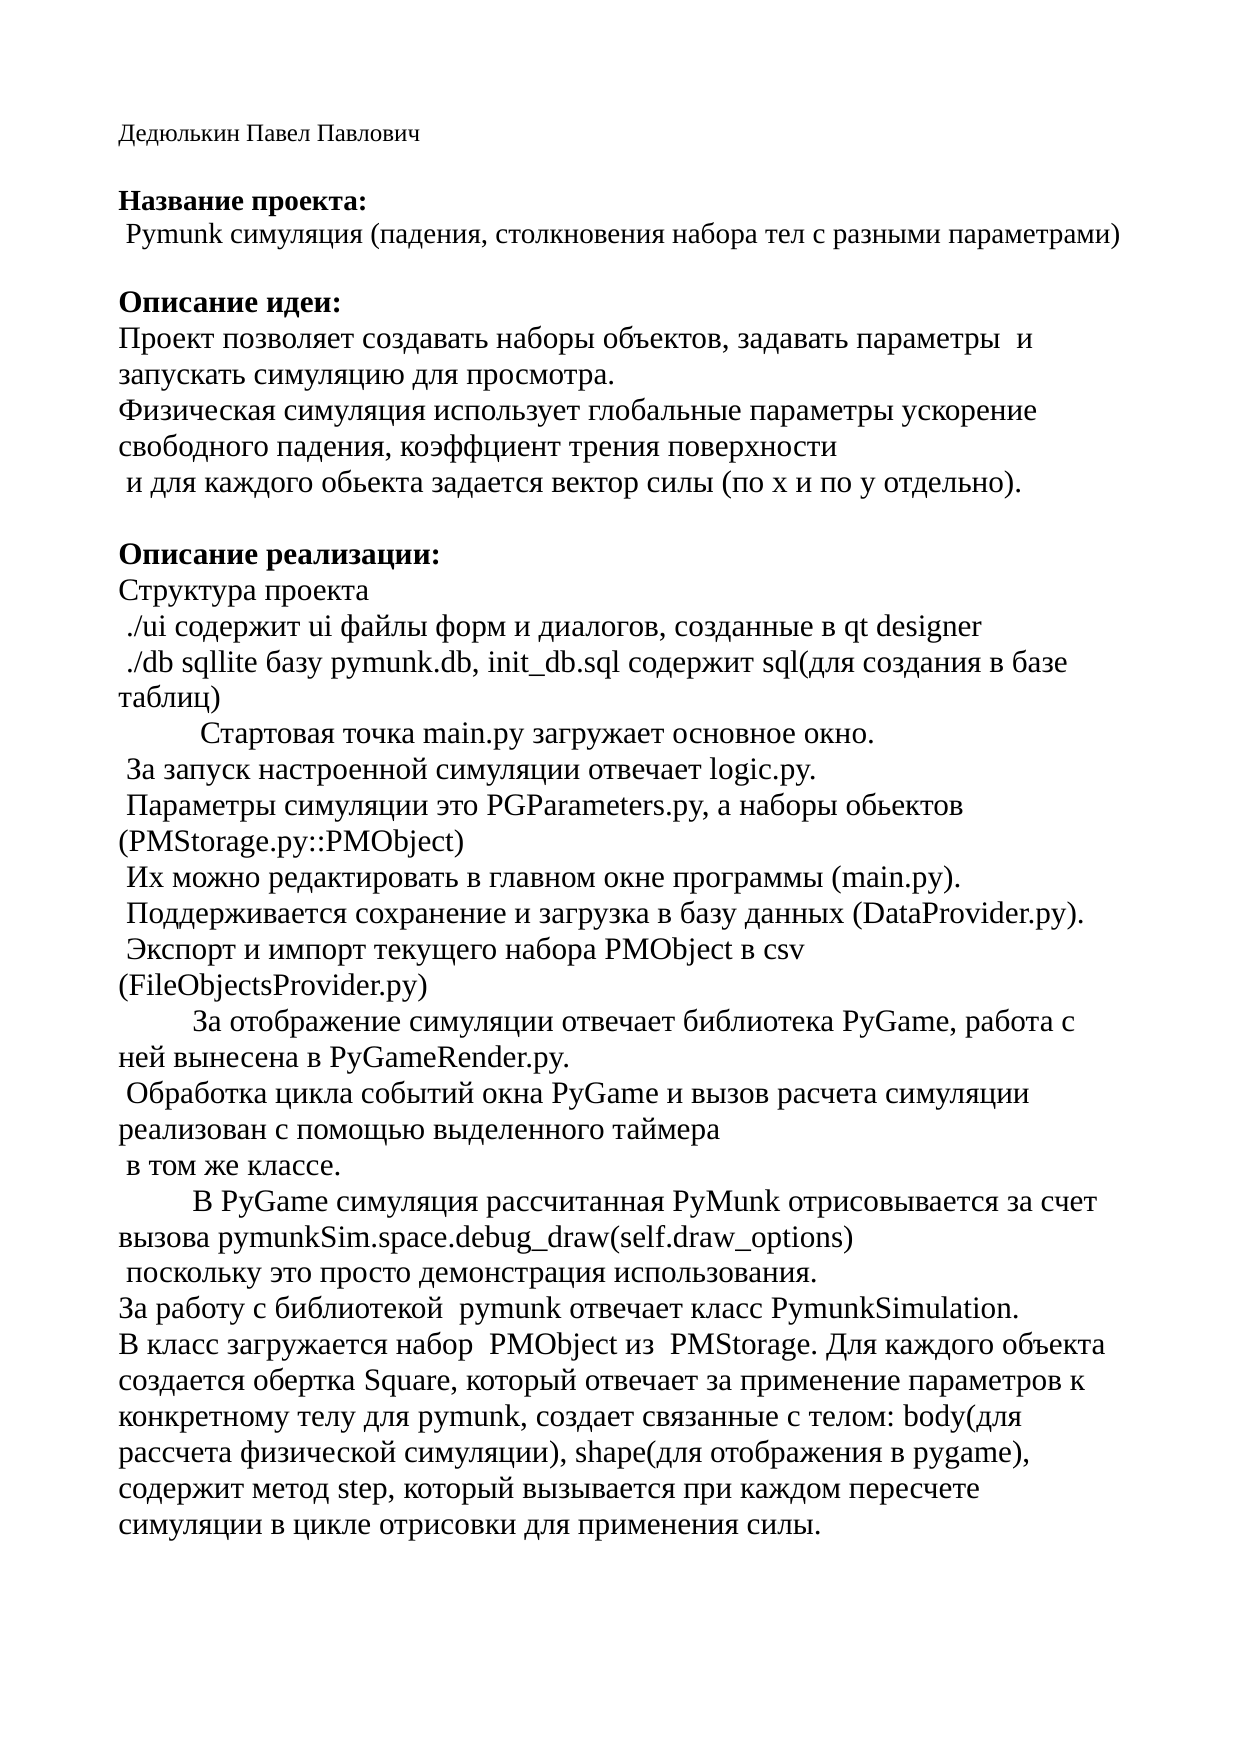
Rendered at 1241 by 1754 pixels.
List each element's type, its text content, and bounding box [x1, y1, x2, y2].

text ./ui содержит ui файлы форм и диалогов, созданные в qt designer [118, 607, 1122, 643]
text содержит метод step, который вызывается при каждом пересчете симуляции в цикле отрисовки для применения силы. [118, 1469, 1122, 1541]
text За отображение симуляции отвечает библиотека PyGame, работа с ней вынесена в PyGameRender.py. [118, 1002, 1122, 1074]
text Обработка цикла событий окна PyGame и вызов расчета симуляции реализован с помощью выделенного таймера [118, 1074, 1122, 1146]
text Описание идеи: [118, 283, 1122, 319]
text Дедюлькин Павел Павлович [118, 118, 1122, 147]
text Экспорт и импорт текущего набора PMObject в csv (FileObjectsProvider.py) [118, 930, 1122, 1002]
text Проект позволяет создавать наборы объектов, задавать параметры и запускать симуляцию для просмотра. [118, 319, 1122, 391]
text Описание реализации: [118, 535, 1122, 571]
text Их можно редактировать в главном окне программы (main.py). [118, 858, 1122, 894]
text в том же классе. [118, 1146, 1122, 1182]
text ./db sqllite базу pymunk.db, init_db.sql содержит sql(для создания в базе таблиц) [118, 643, 1122, 715]
text Структура проекта [118, 571, 1122, 607]
text поскольку это просто демонстрация использования. [118, 1254, 1122, 1290]
text В PyGame симуляция рассчитанная PyMunk отрисовывается за счет вызова pymunkSim.space.debug_draw(self.draw_options) [118, 1182, 1122, 1254]
text В класс загружается набор PMObject из PMStorage. Для каждого объекта создается обертка Square, который отвечает за применение параметров к конкретному телу для pymunk, создает связанные с телом: body(для рассчета физической симуляции), shape(для отображения в pygame), [118, 1326, 1122, 1469]
text Название проекта: [118, 183, 1122, 216]
text Поддерживается сохранение и загрузка в базу данных (DataProvider.py). [118, 894, 1122, 930]
text Физическая симуляция использует глобальные параметры ускорение свободного падения, коэффциент трения поверхности [118, 391, 1122, 463]
text Pymunk симуляция (падения, столкновения набора тел с разными параметрами) [118, 216, 1122, 250]
text За запуск настроенной симуляции отвечает logic.py. [118, 751, 1122, 787]
text Параметры симуляции это PGParameters.py, а наборы обьектов (PMStorage.py::PMObject) [118, 787, 1122, 858]
text и для каждого обьекта задается вектор силы (по х и по y отдельно). [118, 463, 1122, 499]
text За работу с библиотекой pymunk отвечает класс PymunkSimulation. [118, 1290, 1122, 1326]
text Стартовая точка main.py загружает основное окно. [118, 715, 1122, 751]
